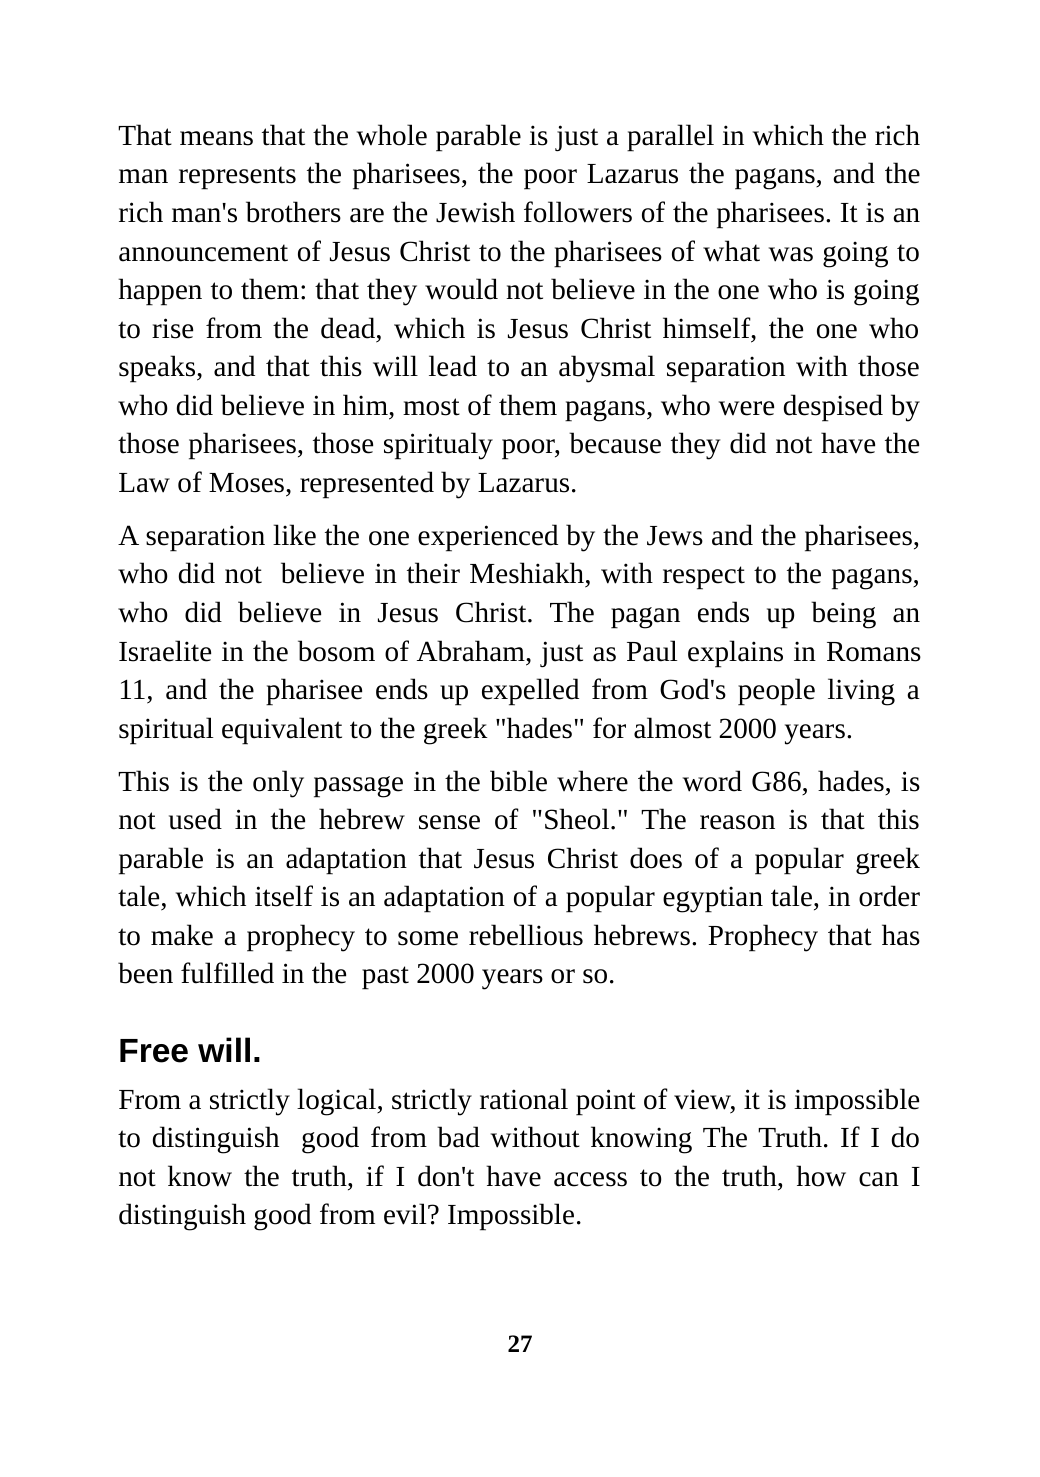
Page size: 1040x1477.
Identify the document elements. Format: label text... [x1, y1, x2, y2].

text This is the only passage in the bible where the word G86, hades, is not used in the hebrew sense of "Sheol." The reason is that this parable is an adaptation that Jesus Christ does of a popular greek tale, which itself is an adaptation of a popular egyptian tale, in order to make a prophecy to some rebellious hebrews. Prophecy that has been fulfilled in the past 2000 years or so. [118, 764, 921, 990]
text A separation like the one experienced by the Jews and the pharisees, who did not believe in their Meshiakh, with respect to the pagans, who did believe in Jesus Christ. The pagan ends up being an Israelite in the bosom of Abraham, just as Paul explains in Romans 11, and the pharisee ends up expelled from God's people living a spiritual equivalent to the greek "hades" for almost 2000 years. [118, 518, 921, 744]
text From a strictly logical, strictly rational point of view, it is impossible to distinguish good from bad without knowing The Truth. If I do not know the truth, if I don't have access to the truth, how can I distinguish good from evil? Impossible. [118, 1082, 921, 1231]
subtitle Free will. [118, 1031, 921, 1069]
text That means that the whole parable is just a parallel in which the rich man represents the pharisees, the poor Lazarus the pagans, and the rich man's brothers are the Jewish followers of the pharisees. It is an announcement of Jesus Christ to the pharisees of what was going to happen to them: that they would not believe in the one who is going to rise from the dead, which is Jesus Christ himself, the one who speaks, and that this will lead to an abysmal separation with those who did believe in him, most of them pagans, who were despised by those pharisees, those spiritualy poor, because they did not have the Law of Moses, represented by Lazarus. [118, 118, 921, 498]
